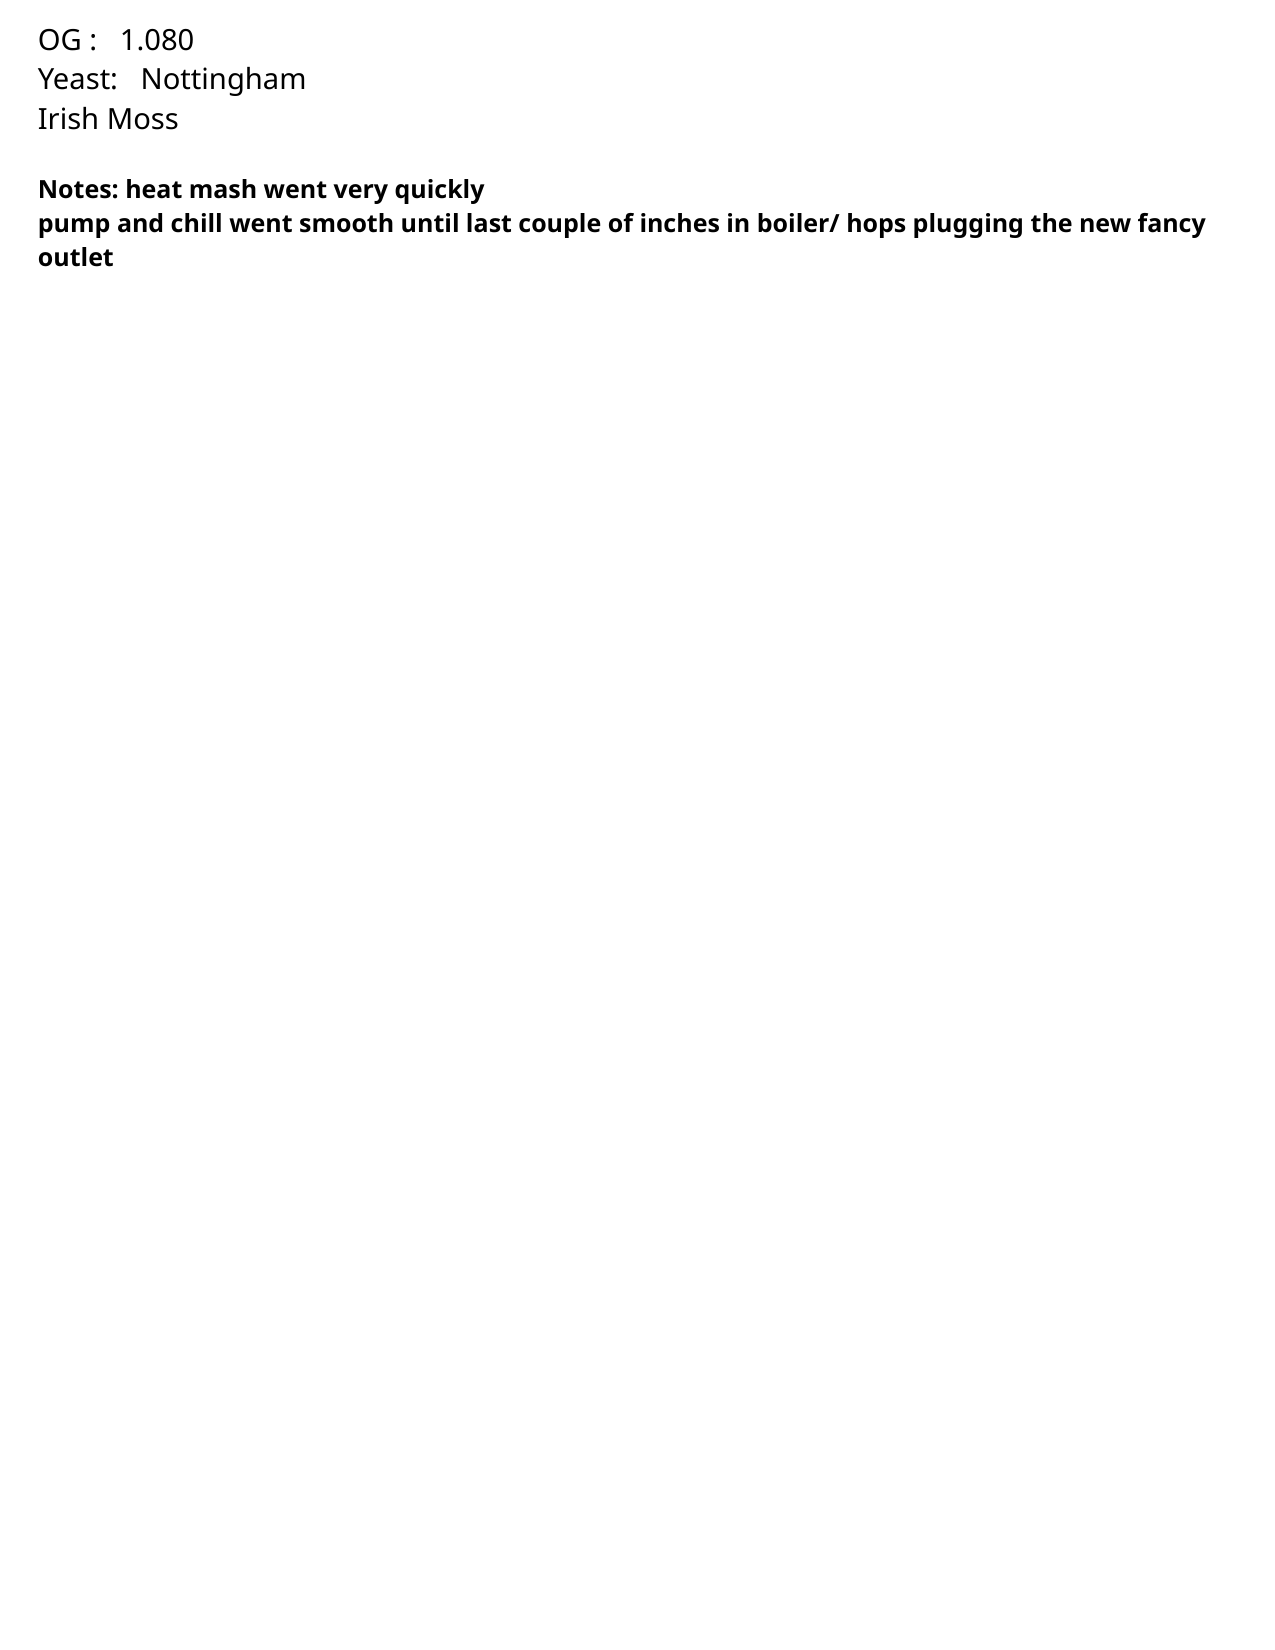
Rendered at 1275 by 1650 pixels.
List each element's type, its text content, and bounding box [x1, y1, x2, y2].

text Yeast: Nottingham [38, 58, 1237, 98]
text pump and chill went smooth until last couple of inches in boiler/ hops plugging the new fancy outlet [38, 206, 1237, 274]
text Notes: heat mash went very quickly [38, 172, 1237, 206]
text OG : 1.080 [38, 19, 1237, 58]
text Irish Moss [38, 98, 1237, 138]
